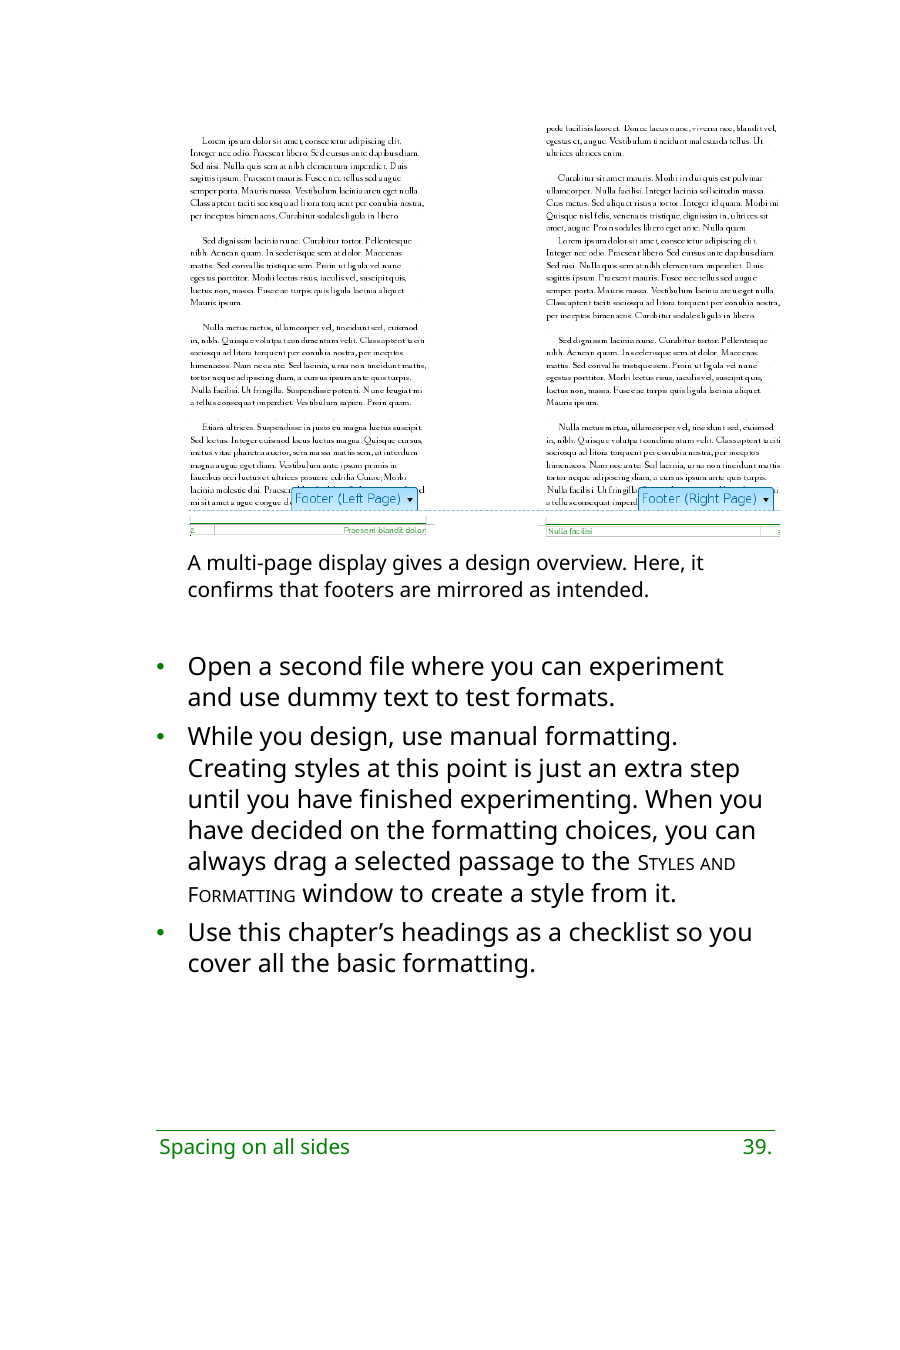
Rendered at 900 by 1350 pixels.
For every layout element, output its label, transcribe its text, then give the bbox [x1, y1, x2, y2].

picture [187, 125, 780, 539]
list Open a second file where you can experiment and use dummy text to test formats. [156, 650, 775, 712]
list Use this chapter’s headings as a checklist so you cover all the basic formatting. [156, 917, 775, 979]
list While you design, use manual formatting. Creating styles at this point is just an extra step until you have finished experimenting. When you have decided on the formatting choices, you can always drag a selected passage to the Styles and Formatting window to create a style from it. [156, 721, 775, 908]
table_cell A multi-page display gives a design overview. Here, it confirms that footers are mirrored as intended. [188, 541, 775, 603]
